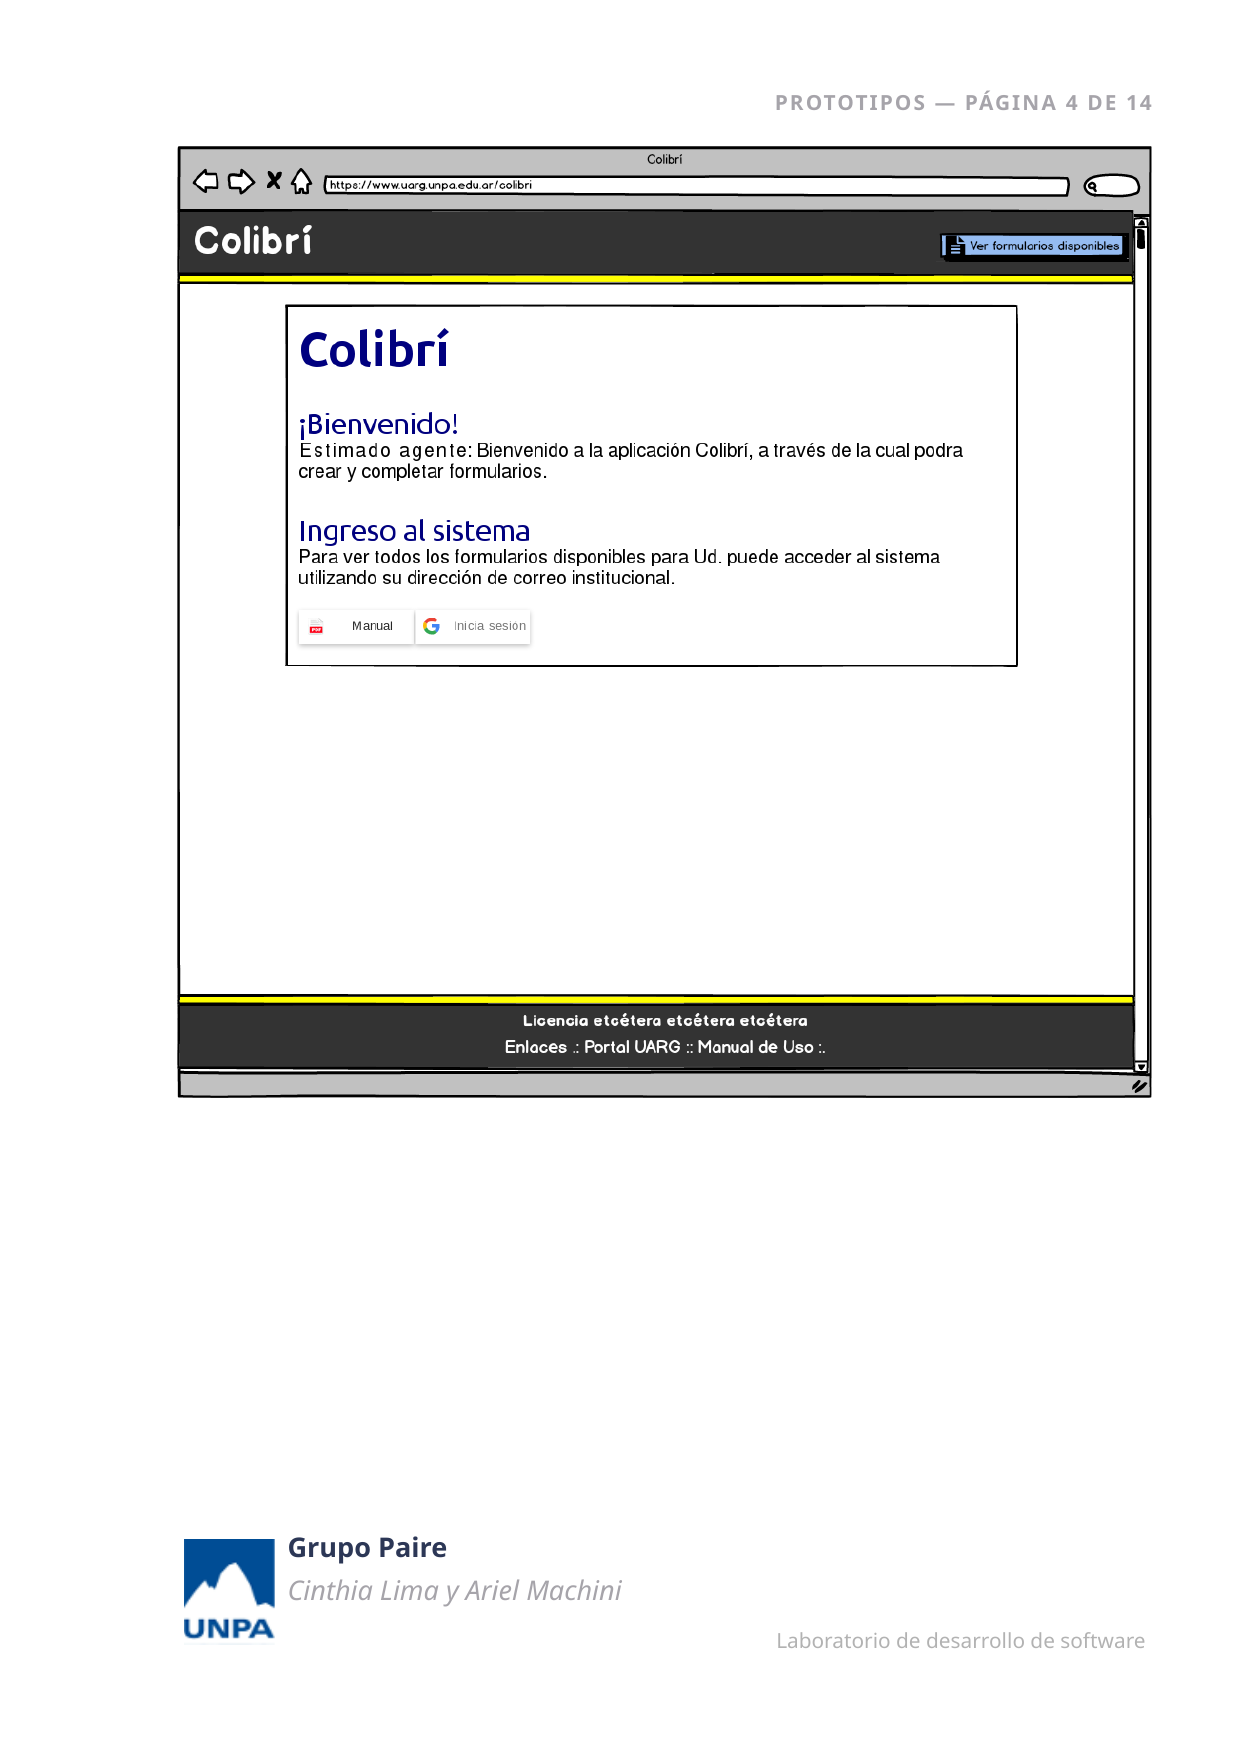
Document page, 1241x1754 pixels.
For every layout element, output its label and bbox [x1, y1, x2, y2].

picture [184, 1539, 275, 1645]
picture [177, 146, 1152, 1098]
